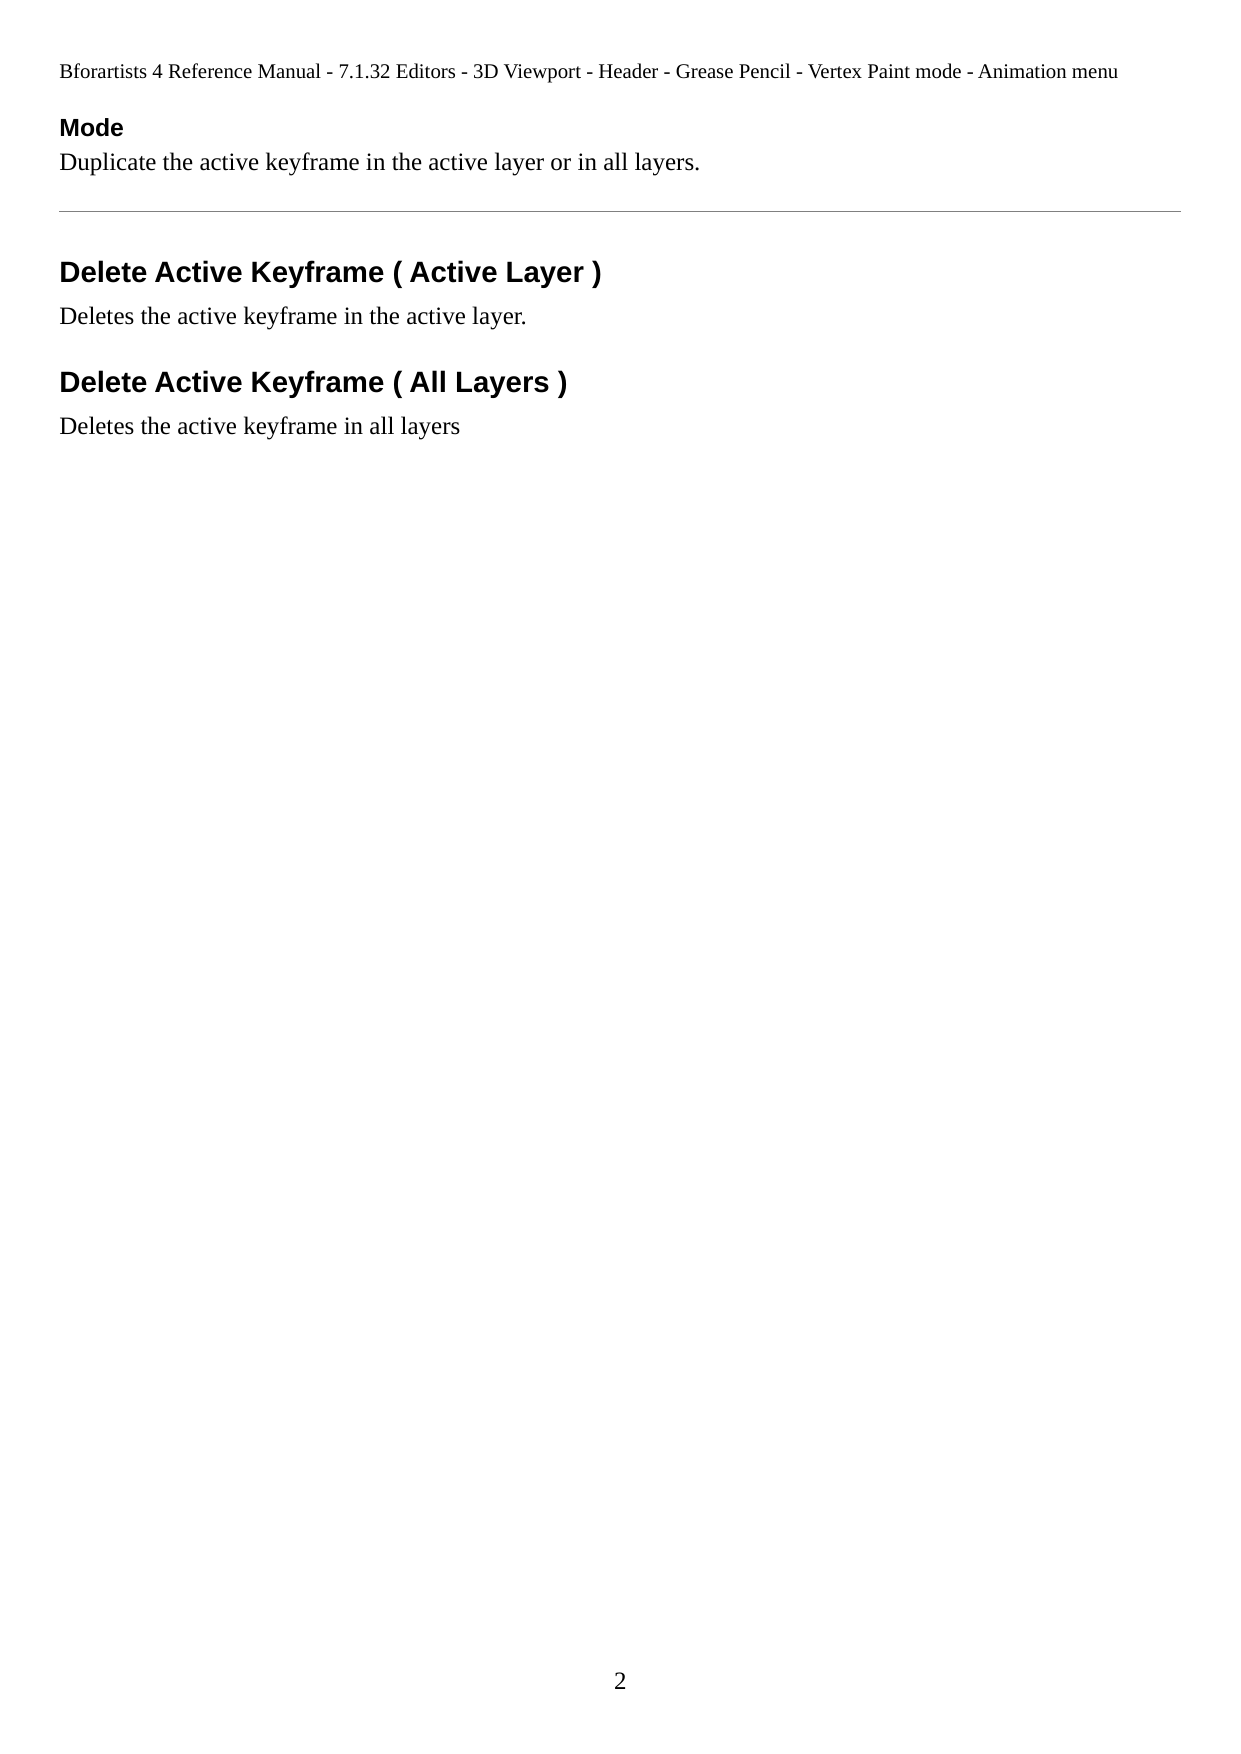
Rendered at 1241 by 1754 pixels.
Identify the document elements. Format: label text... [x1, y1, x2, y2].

subtitle Mode [59, 113, 1181, 141]
subtitle Delete Active Keyframe ( Active Layer ) [59, 255, 1181, 289]
text Deletes the active keyframe in the active layer. [59, 301, 1181, 330]
subtitle Delete Active Keyframe ( All Layers ) [59, 365, 1181, 399]
text Deletes the active keyframe in all layers [59, 411, 1181, 440]
text Duplicate the active keyframe in the active layer or in all layers. [59, 147, 1181, 176]
